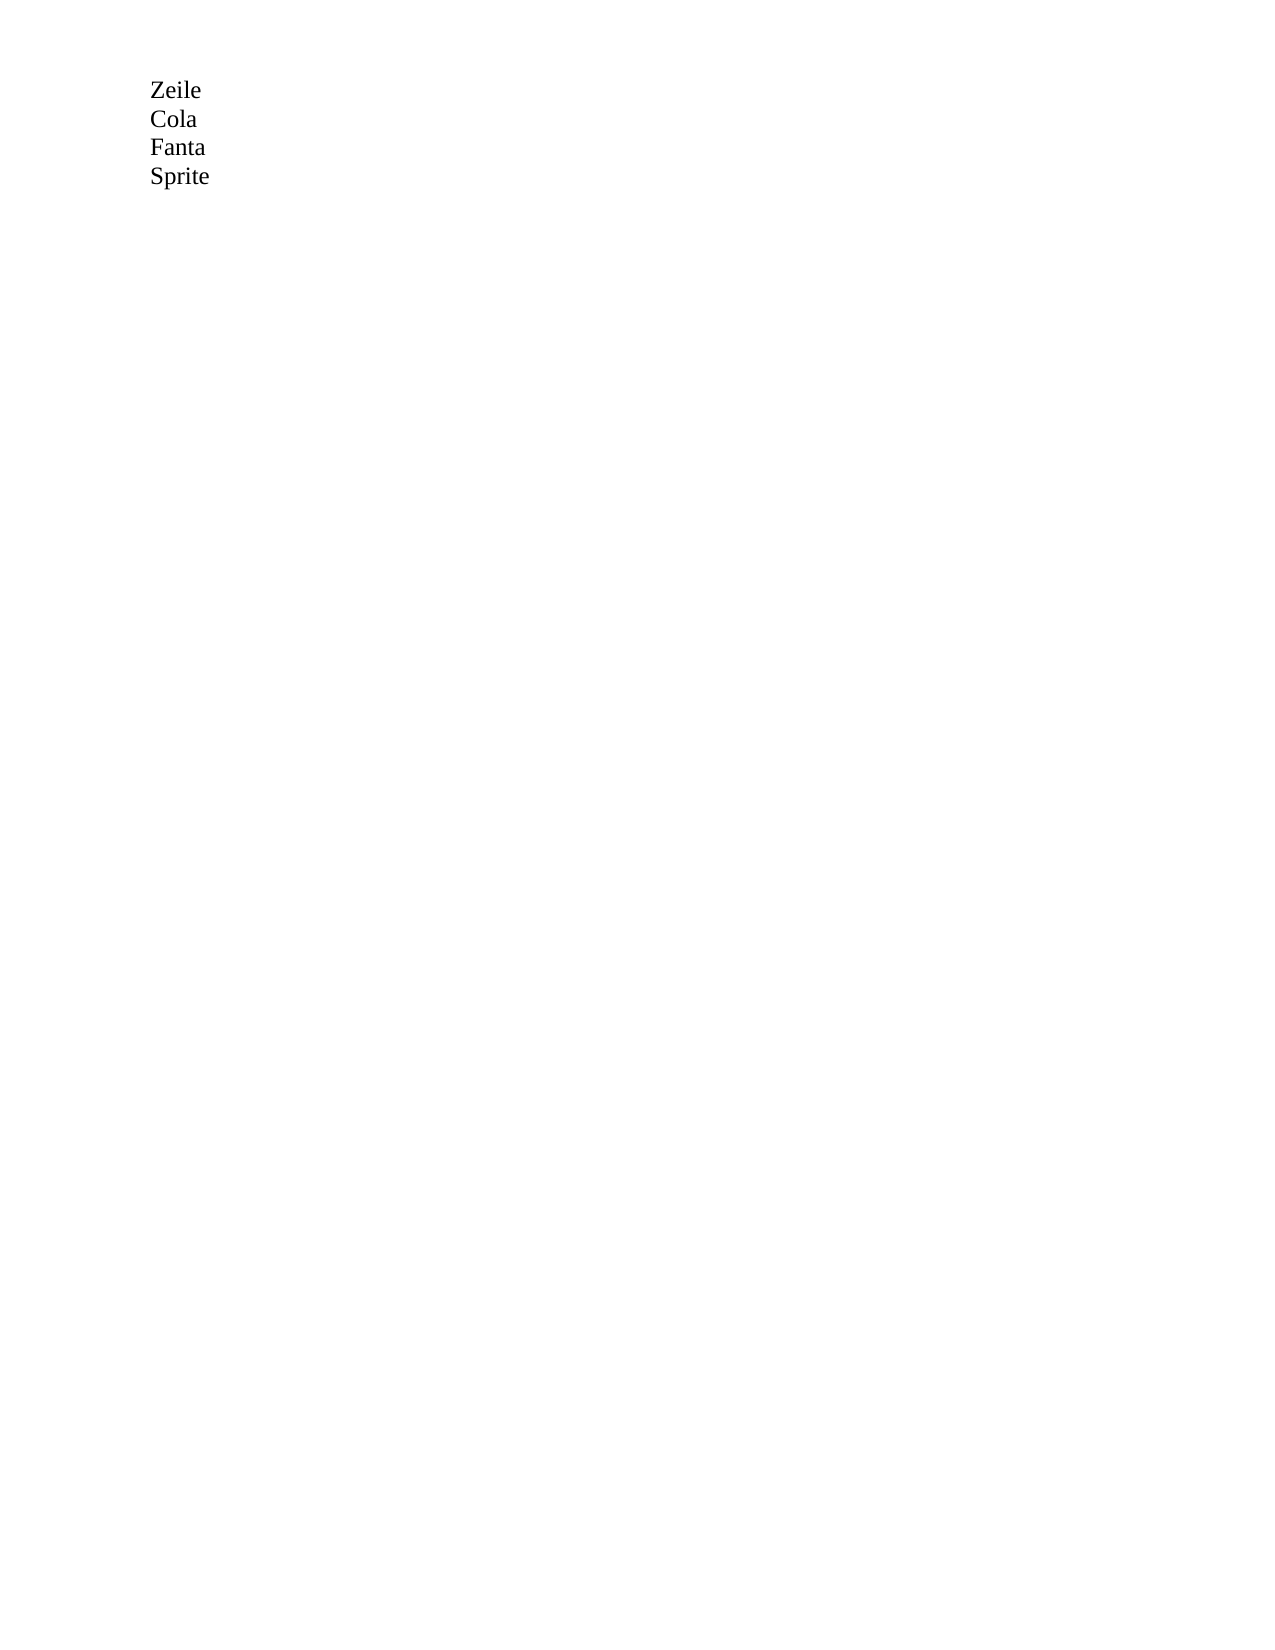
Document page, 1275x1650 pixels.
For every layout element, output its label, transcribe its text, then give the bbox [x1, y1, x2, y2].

text Zeile [150, 75, 1125, 104]
text Cola [150, 104, 1125, 132]
text Sprite [150, 161, 1125, 190]
text Fanta [150, 132, 1125, 161]
